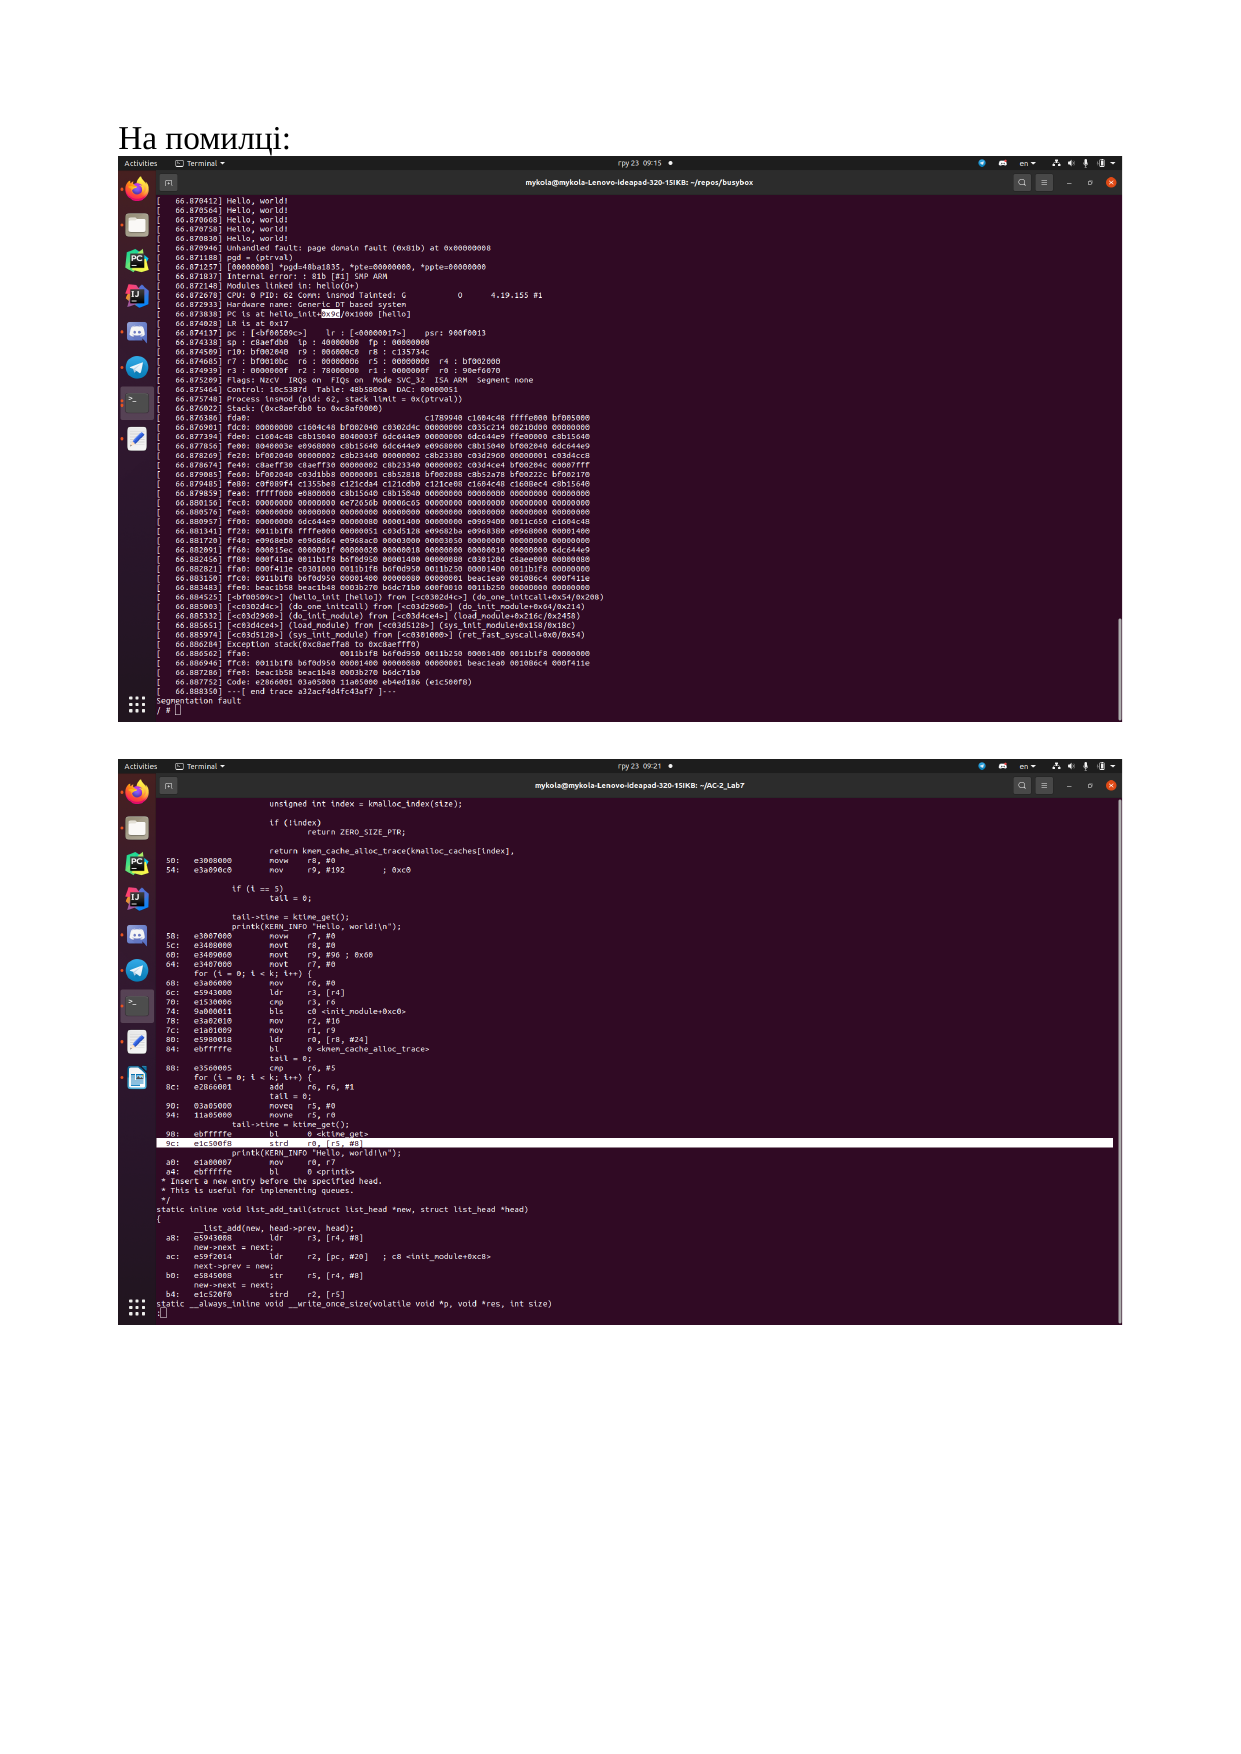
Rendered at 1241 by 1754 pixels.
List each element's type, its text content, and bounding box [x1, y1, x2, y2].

picture [118, 156, 1123, 722]
picture [118, 759, 1123, 1325]
text На помилці: [118, 118, 1122, 156]
